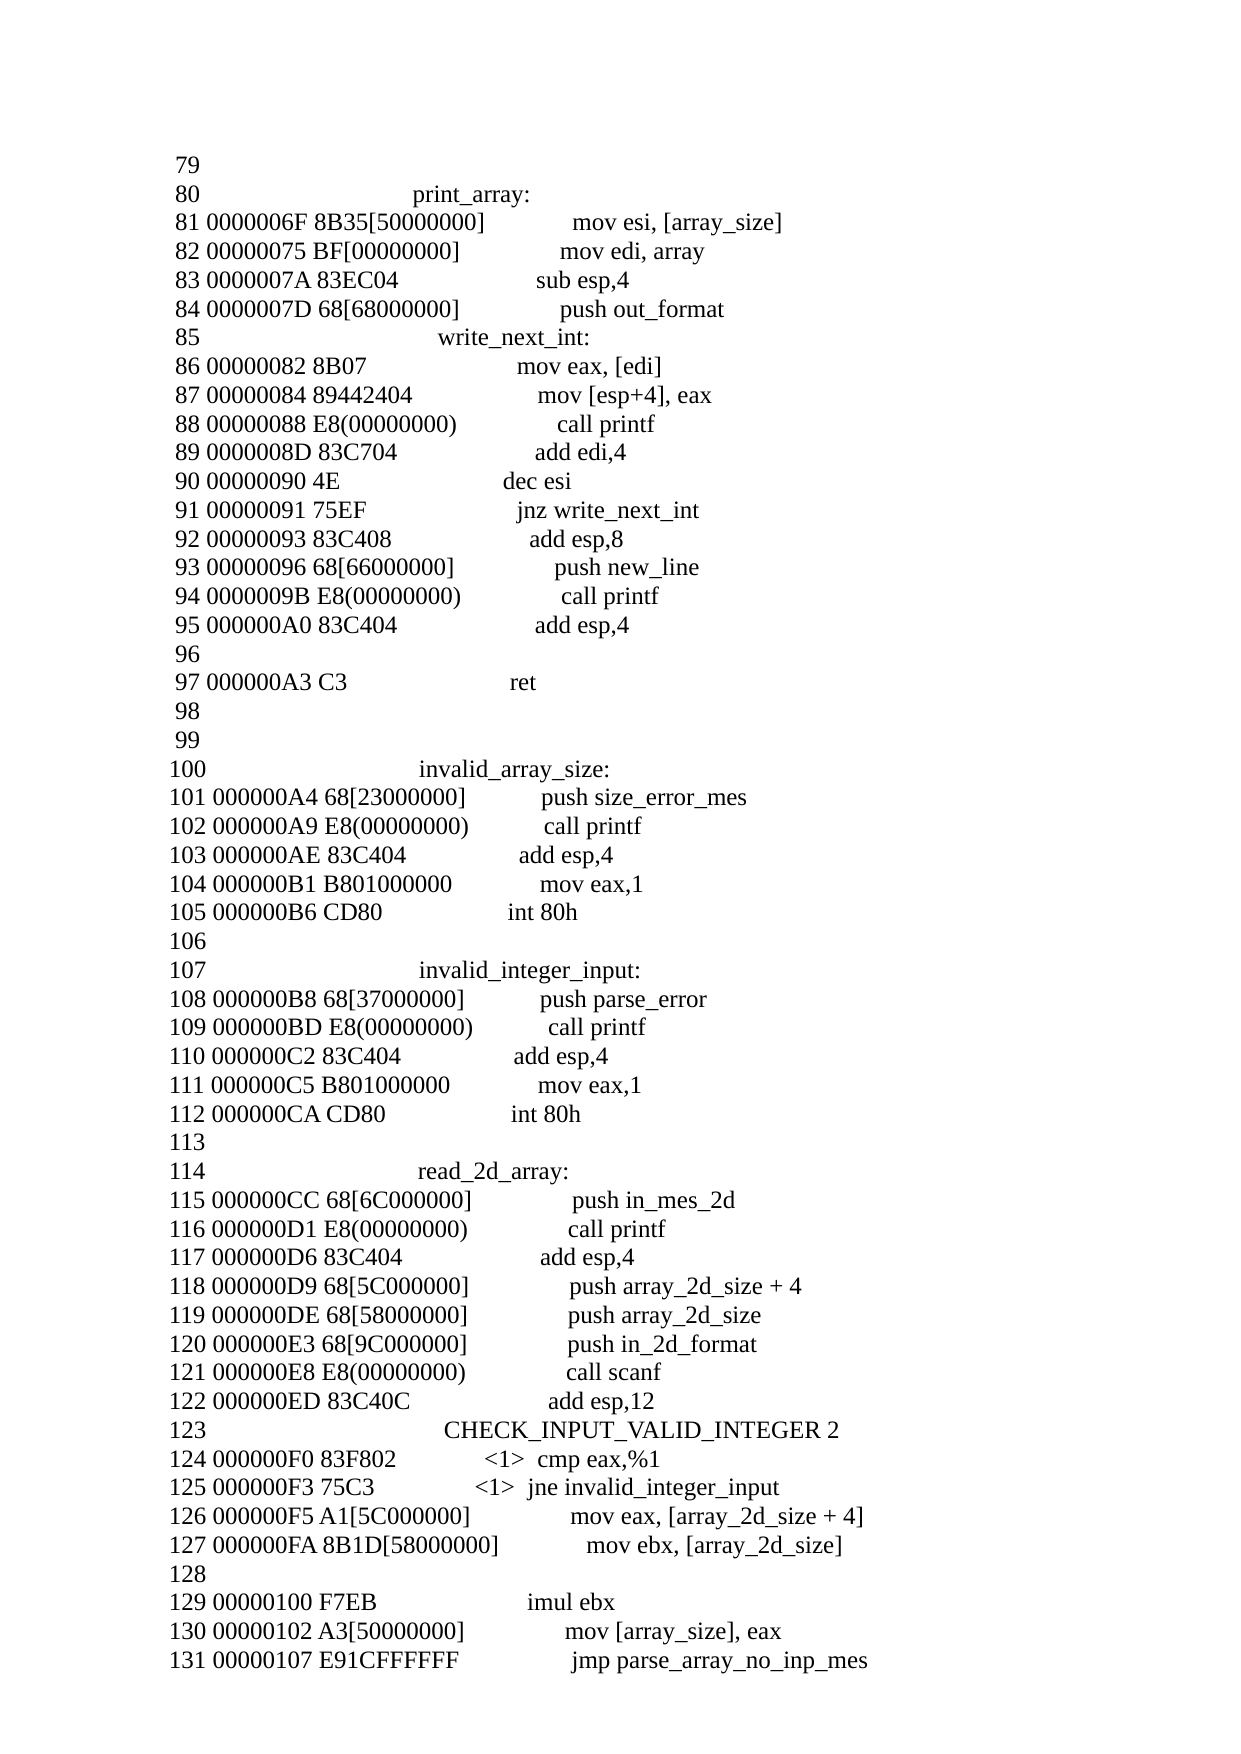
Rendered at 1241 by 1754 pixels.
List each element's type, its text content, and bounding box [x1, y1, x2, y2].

text 108 000000B8 68[37000000] push parse_error [150, 984, 1108, 1012]
text 126 000000F5 A1[5C000000] mov eax, [array_2d_size + 4] [150, 1501, 1108, 1530]
text 88 00000088 E8(00000000) call printf [150, 409, 1108, 437]
text 115 000000CC 68[6C000000] push in_mes_2d [150, 1185, 1108, 1214]
text 84 0000007D 68[68000000] push out_format [150, 294, 1108, 322]
text 131 00000107 E91CFFFFFF jmp parse_array_no_inp_mes [150, 1645, 1108, 1674]
text 95 000000A0 83C404 add esp,4 [150, 610, 1108, 639]
text 116 000000D1 E8(00000000) call printf [150, 1214, 1108, 1242]
text 104 000000B1 B801000000 mov eax,1 [150, 869, 1108, 897]
text 83 0000007A 83EC04 sub esp,4 [150, 265, 1108, 294]
text 129 00000100 F7EB imul ebx [150, 1587, 1108, 1616]
text 94 0000009B E8(00000000) call printf [150, 581, 1108, 610]
text 113 [150, 1127, 1108, 1156]
text 91 00000091 75EF jnz write_next_int [150, 495, 1108, 524]
text 117 000000D6 83C404 add esp,4 [150, 1242, 1108, 1271]
text 118 000000D9 68[5C000000] push array_2d_size + 4 [150, 1271, 1108, 1300]
text 82 00000075 BF[00000000] mov edi, array [150, 236, 1108, 265]
text 100 invalid_array_size: [150, 754, 1108, 782]
text 97 000000A3 C3 ret [150, 667, 1108, 696]
text 102 000000A9 E8(00000000) call printf [150, 811, 1108, 840]
text 96 [150, 639, 1108, 667]
text 103 000000AE 83C404 add esp,4 [150, 840, 1108, 869]
text 79 [150, 150, 1108, 179]
text 119 000000DE 68[58000000] push array_2d_size [150, 1300, 1108, 1329]
text 106 [150, 926, 1108, 955]
text 92 00000093 83C408 add esp,8 [150, 524, 1108, 552]
text 112 000000CA CD80 int 80h [150, 1099, 1108, 1127]
text 80 print_array: [150, 179, 1108, 207]
text 128 [150, 1559, 1108, 1587]
text 114 read_2d_array: [150, 1156, 1108, 1185]
text 124 000000F0 83F802 <1> cmp eax,%1 [150, 1444, 1108, 1472]
text 86 00000082 8B07 mov eax, [edi] [150, 351, 1108, 380]
text 125 000000F3 75C3 <1> jne invalid_integer_input [150, 1472, 1108, 1501]
text 98 [150, 696, 1108, 725]
text 93 00000096 68[66000000] push new_line [150, 552, 1108, 581]
text 99 [150, 725, 1108, 754]
text 130 00000102 A3[50000000] mov [array_size], eax [150, 1616, 1108, 1645]
text 110 000000C2 83C404 add esp,4 [150, 1041, 1108, 1070]
text 127 000000FA 8B1D[58000000] mov ebx, [array_2d_size] [150, 1530, 1108, 1559]
text 81 0000006F 8B35[50000000] mov esi, [array_size] [150, 207, 1108, 236]
text 90 00000090 4E dec esi [150, 466, 1108, 495]
text 122 000000ED 83C40C add esp,12 [150, 1386, 1108, 1415]
text 109 000000BD E8(00000000) call printf [150, 1012, 1108, 1041]
text 101 000000A4 68[23000000] push size_error_mes [150, 782, 1108, 811]
text 121 000000E8 E8(00000000) call scanf [150, 1357, 1108, 1386]
text 111 000000C5 B801000000 mov eax,1 [150, 1070, 1108, 1099]
text 107 invalid_integer_input: [150, 955, 1108, 984]
text 85 write_next_int: [150, 322, 1108, 351]
text 123 CHECK_INPUT_VALID_INTEGER 2 [150, 1415, 1108, 1444]
text 105 000000B6 CD80 int 80h [150, 897, 1108, 926]
text 87 00000084 89442404 mov [esp+4], eax [150, 380, 1108, 409]
text 120 000000E3 68[9C000000] push in_2d_format [150, 1329, 1108, 1357]
text 89 0000008D 83C704 add edi,4 [150, 437, 1108, 466]
